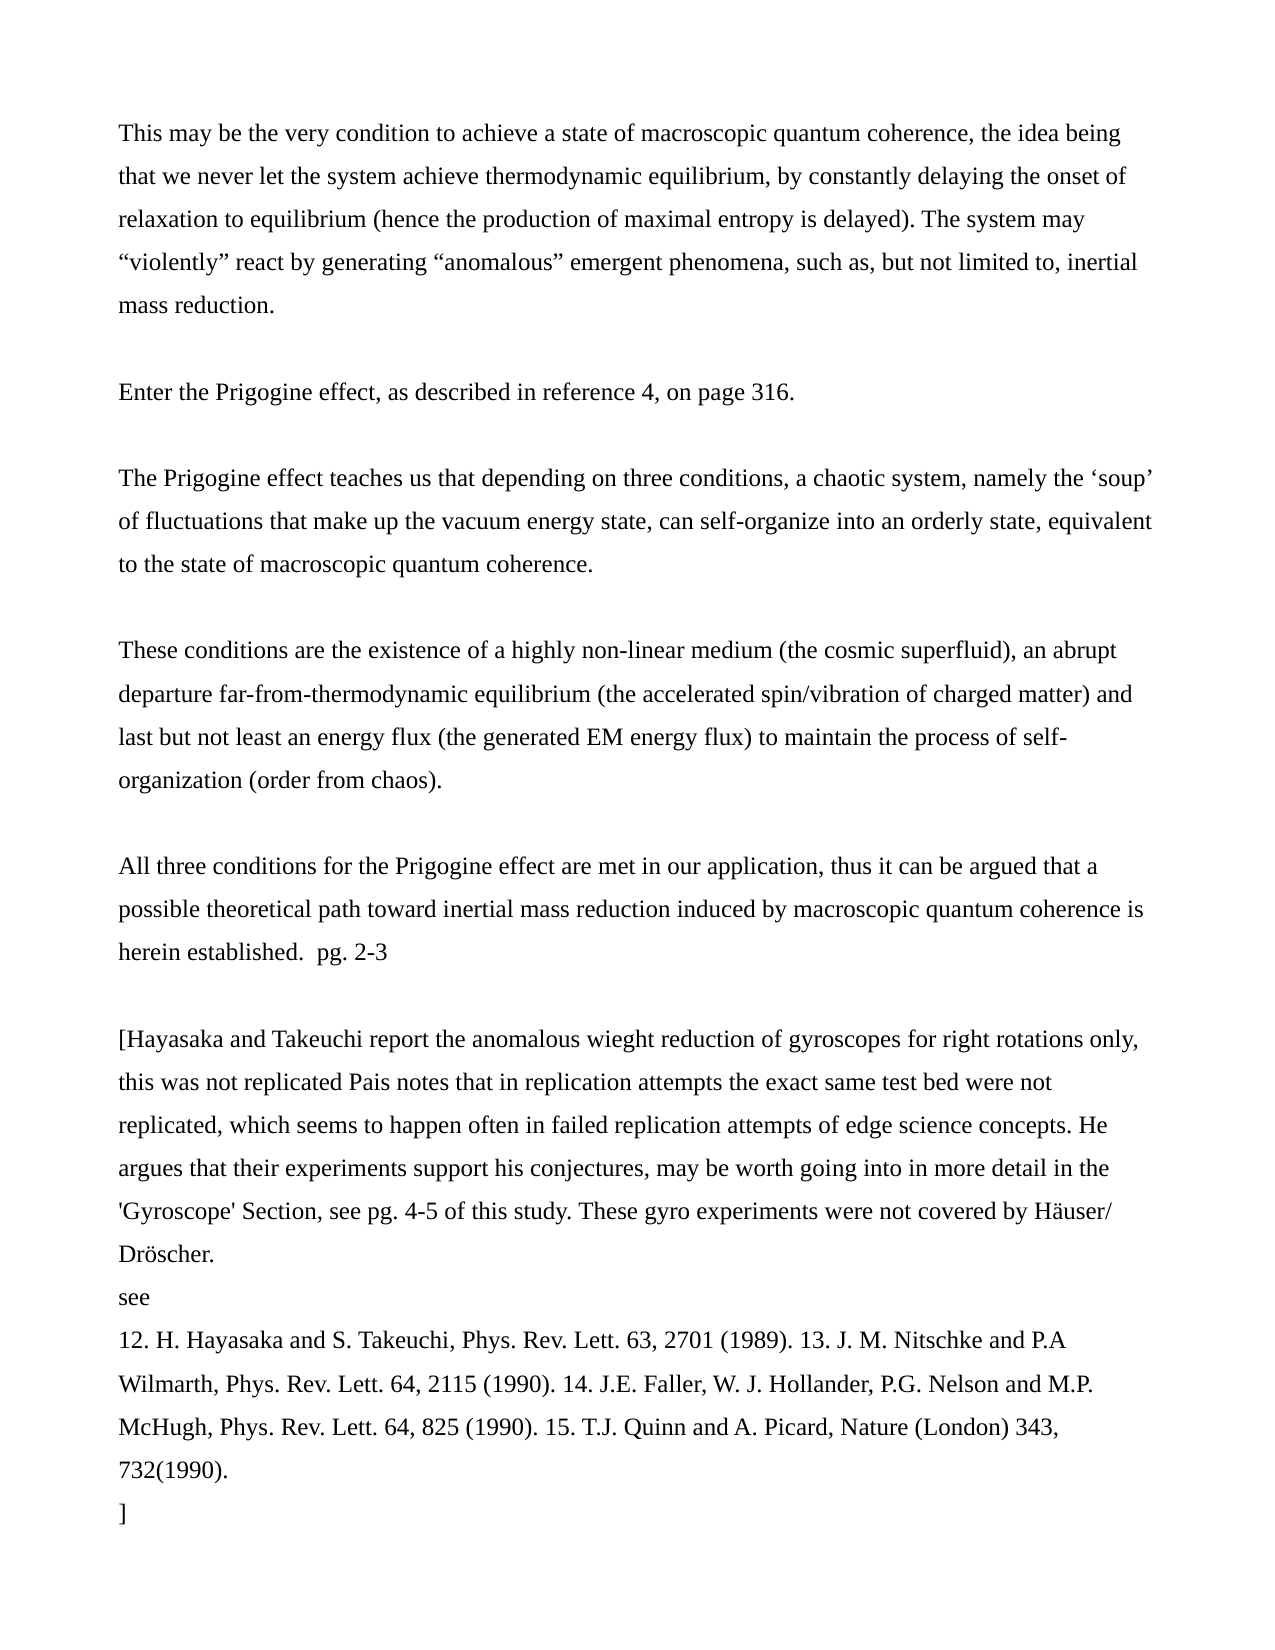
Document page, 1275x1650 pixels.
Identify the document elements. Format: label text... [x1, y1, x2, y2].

text Enter the Prigogine effect, as described in reference 4, on page 316. [118, 377, 1157, 406]
text 12. H. Hayasaka and S. Takeuchi, Phys. Rev. Lett. 63, 2701 (1989). 13. J. M. Nitschke and P.A Wilmarth, Phys. Rev. Lett. 64, 2115 (1990). 14. J.E. Faller, W. J. Hollander, P.G. Nelson and M.P. McHugh, Phys. Rev. Lett. 64, 825 (1990). 15. T.J. Quinn and A. Picard, Nature (London) 343, 732(1990). [118, 1326, 1157, 1484]
text see [118, 1282, 1157, 1311]
text The Prigogine effect teaches us that depending on three conditions, a chaotic system, namely the ‘soup’ of fluctuations that make up the vacuum energy state, can self-organize into an orderly state, equivalent to the state of macroscopic quantum coherence. [118, 463, 1157, 578]
text ] [118, 1498, 1157, 1527]
text These conditions are the existence of a highly non-linear medium (the cosmic superfluid), an abrupt departure far-from-thermodynamic equilibrium (the accelerated spin/vibration of charged matter) and last but not least an energy flux (the generated EM energy flux) to maintain the process of self-organization (order from chaos). [118, 636, 1157, 794]
text All three conditions for the Prigogine effect are met in our application, thus it can be argued that a possible theoretical path toward inertial mass reduction induced by macroscopic quantum coherence is herein established. pg. 2-3 [118, 851, 1157, 966]
text [Hayasaka and Takeuchi report the anomalous wieght reduction of gyroscopes for right rotations only, this was not replicated Pais notes that in replication attempts the exact same test bed were not replicated, which seems to happen often in failed replication attempts of edge science concepts. He argues that their experiments support his conjectures, may be worth going into in more detail in the 'Gyroscope' Section, see pg. 4-5 of this study. These gyro experiments were not covered by Häuser/ Dröscher. [118, 1024, 1157, 1268]
text This may be the very condition to achieve a state of macroscopic quantum coherence, the idea being that we never let the system achieve thermodynamic equilibrium, by constantly delaying the onset of relaxation to equilibrium (hence the production of maximal entropy is delayed). The system may “violently” react by generating “anomalous” emergent phenomena, such as, but not limited to, inertial mass reduction. [118, 118, 1157, 319]
